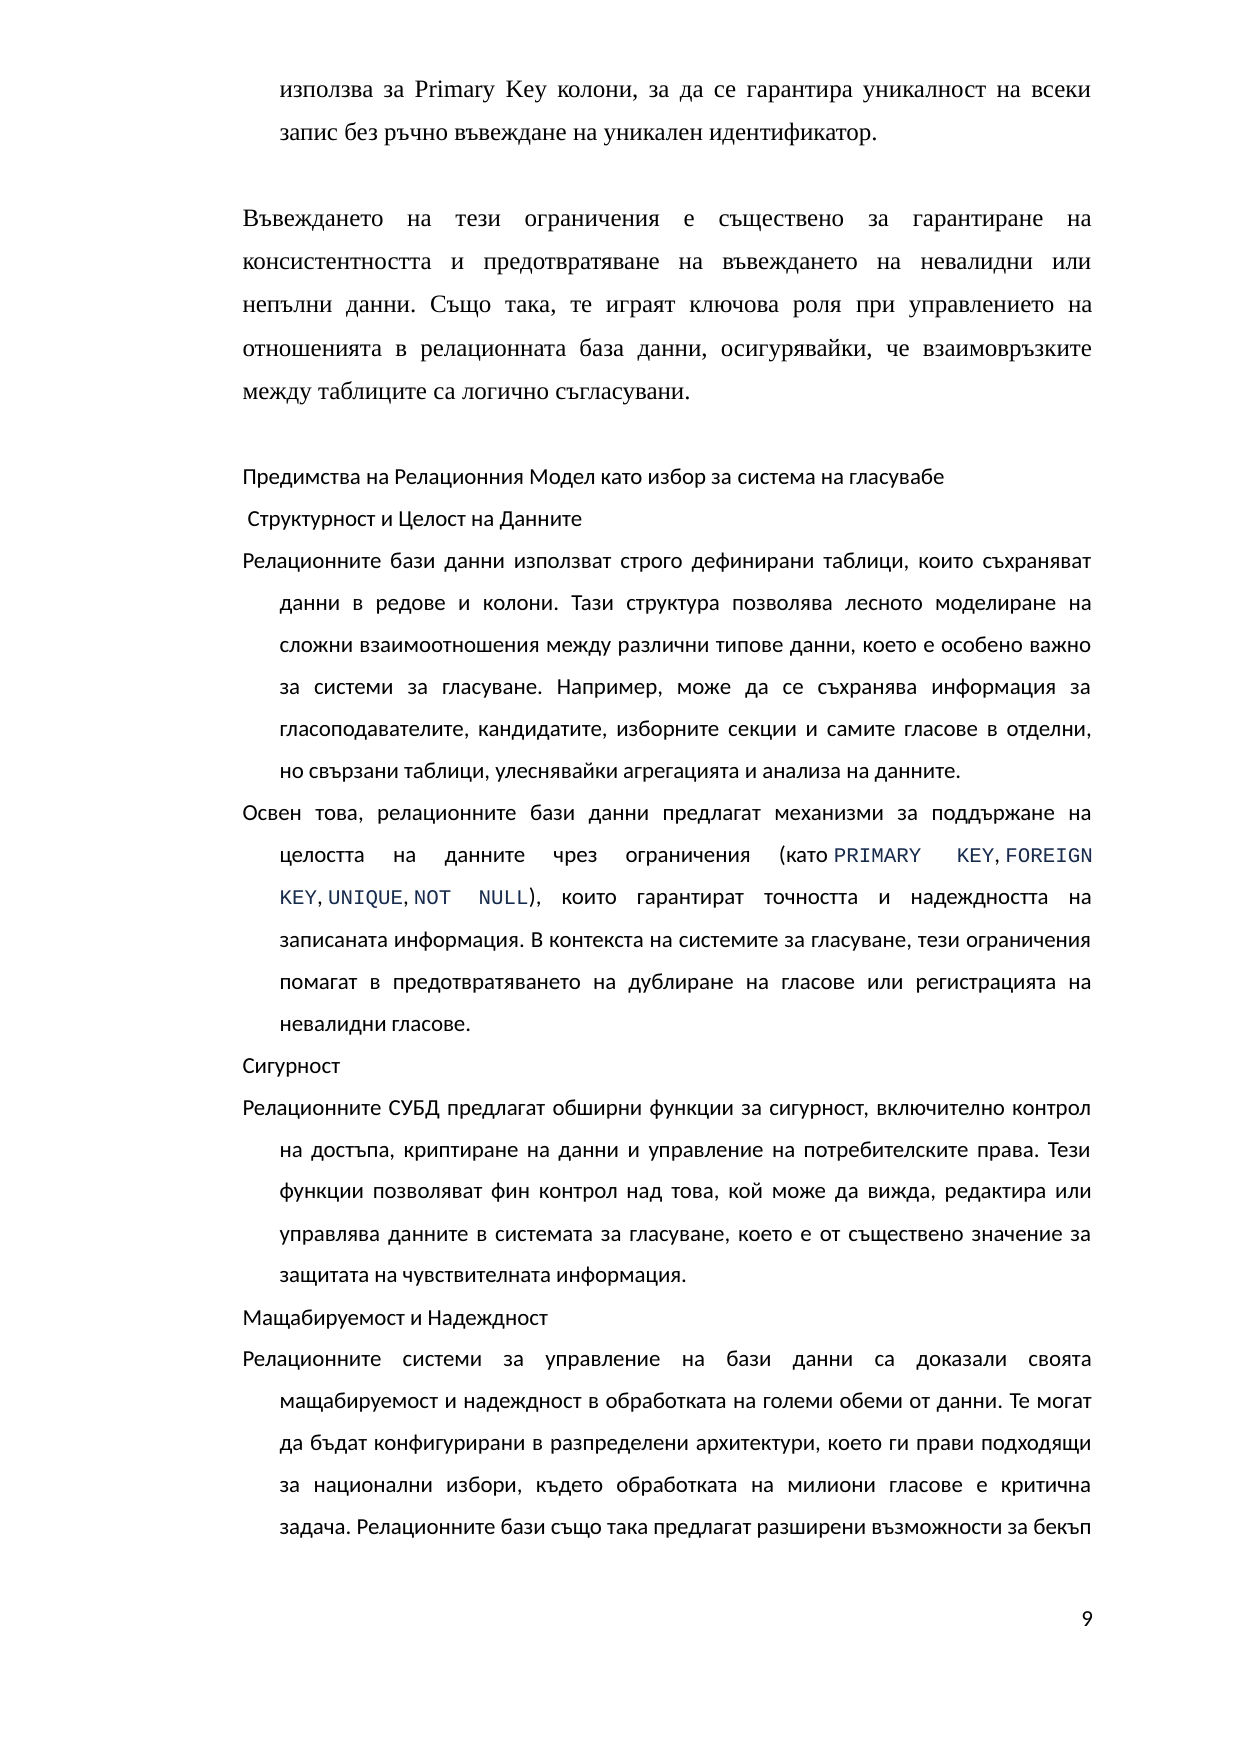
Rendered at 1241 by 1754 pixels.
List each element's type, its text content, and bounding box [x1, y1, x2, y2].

list използва за Primary Key колони, за да се гарантира уникалност на всеки запис без ръчно въвеждане на уникален идентификатор. [279, 74, 1092, 146]
text Сигурност [242, 1051, 1092, 1079]
text Релационните СУБД предлагат обширни функции за сигурност, включително контрол на достъпа, криптиране на данни и управление на потребителските права. Тези функции позволяват фин контрол над това, кой може да вижда, редактира или управлява данните в системата за гласуване, което е от съществено значение за защитата на чувствителната информация. [242, 1093, 1092, 1289]
text Релационните системи за управление на бази данни са доказали своята мащабируемост и надеждност в обработката на големи обеми от данни. Те могат да бъдат конфигурирани в разпределени архитектури, което ги прави подходящи за национални избори, където обработката на милиони гласове е критична задача. Релационните бази също така предлагат разширени възможности за бекъп [242, 1344, 1092, 1541]
text Въвеждането на тези ограничения е съществено за гарантиране на консистентността и предотвратяване на въвеждането на невалидни или непълни данни. Също така, те играят ключова роля при управлението на отношенията в релационната база данни, осигурявайки, че взаимовръзките между таблиците са логично съгласувани. [242, 203, 1092, 404]
text Мащабируемост и Надеждност [242, 1303, 1092, 1331]
text Релационните бази данни използват строго дефинирани таблици, които съхраняват данни в редове и колони. Тази структура позволява лесното моделиране на сложни взаимоотношения между различни типове данни, което е особено важно за системи за гласуване. Например, може да се съхранява информация за гласоподавателите, кандидатите, изборните секции и самите гласове в отделни, но свързани таблици, улеснявайки агрегацията и анализа на данните. [242, 546, 1092, 784]
text Структурност и Целост на Данните [242, 504, 1092, 532]
text Предимства на Релационния Модел като избор за система на гласувабе [242, 462, 1092, 490]
text Освен това, релационните бази данни предлагат механизми за поддържане на целостта на данните чрез ограничения (като PRIMARY KEY, FOREIGN KEY, UNIQUE, NOT NULL), които гарантират точността и надеждността на записаната информация. В контекста на системите за гласуване, тези ограничения помагат в предотвратяването на дублиране на гласове или регистрацията на невалидни гласове. [242, 798, 1092, 1037]
